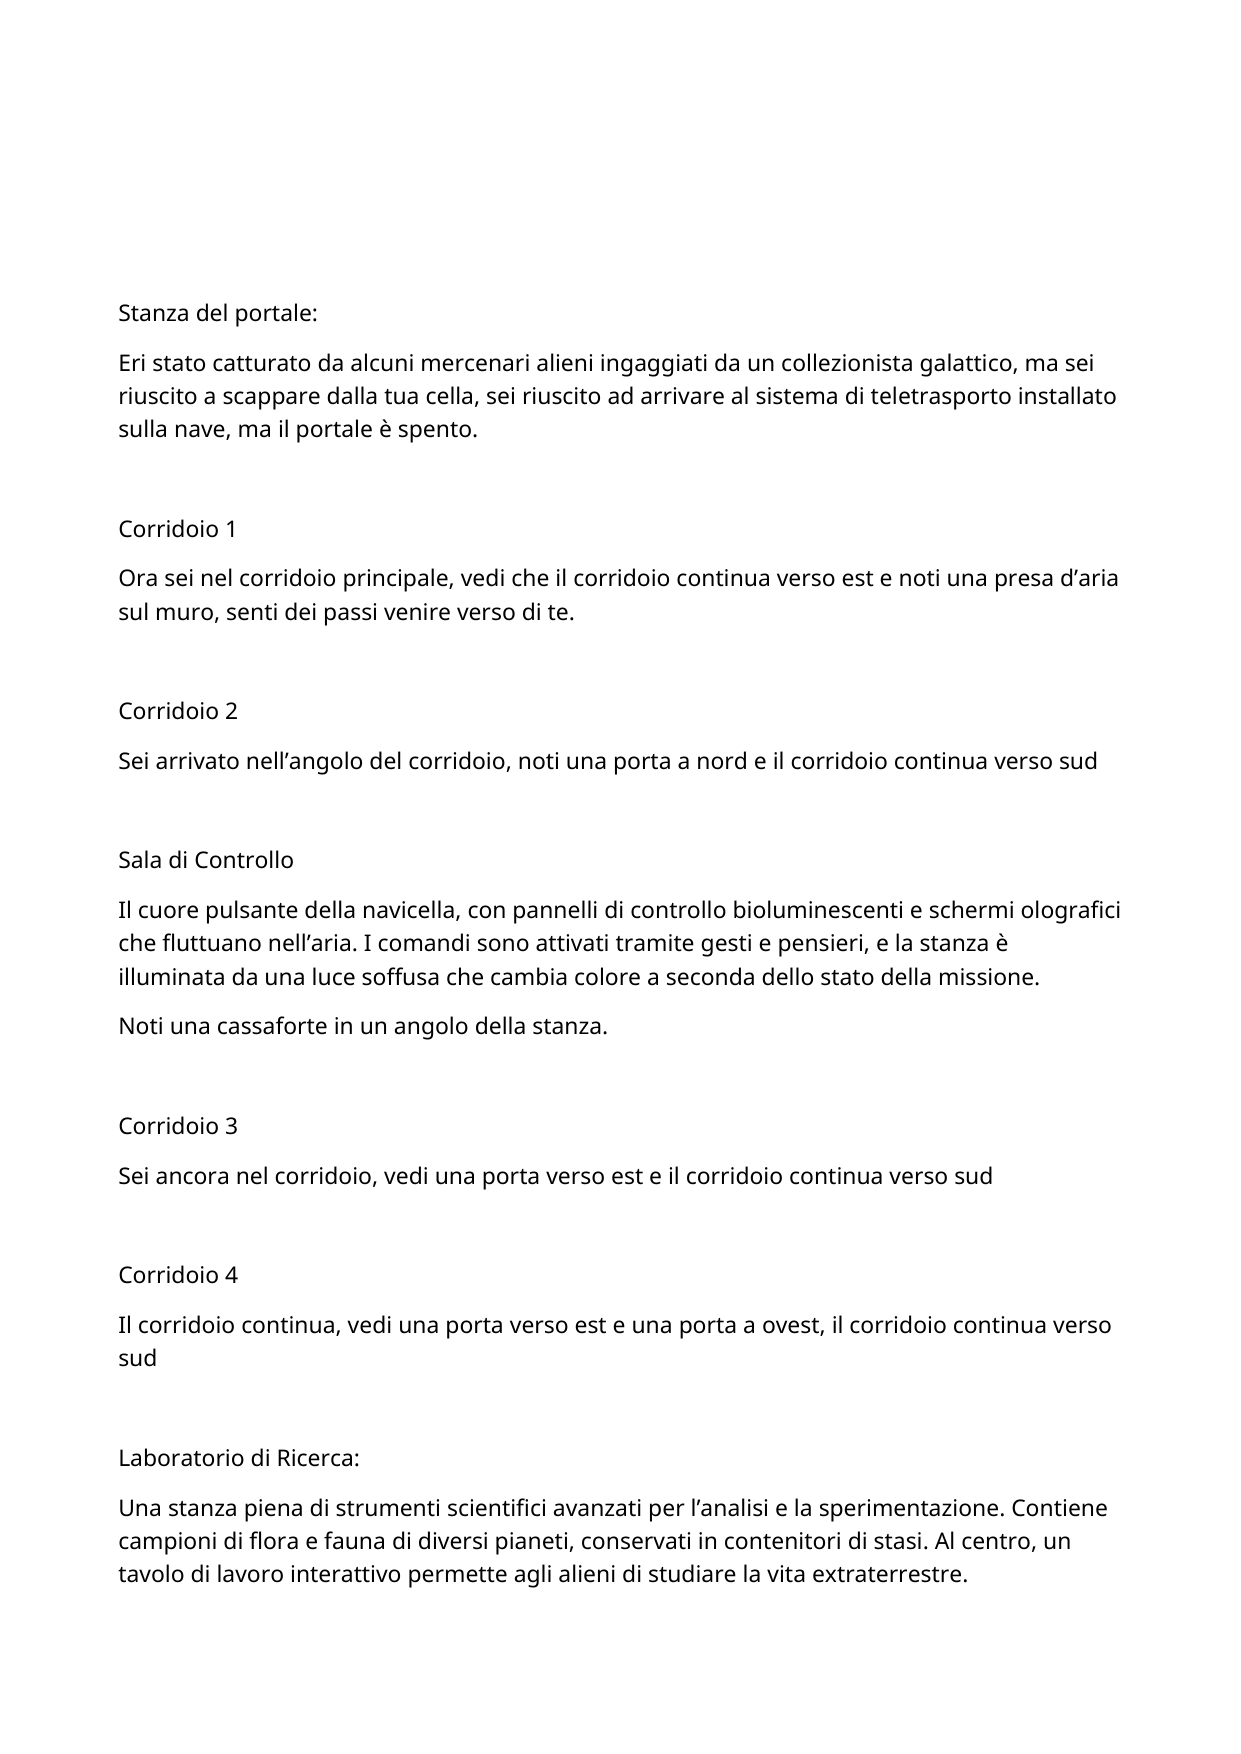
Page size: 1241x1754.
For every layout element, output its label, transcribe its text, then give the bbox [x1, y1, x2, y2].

text Corridoio 2 [118, 695, 1122, 726]
text Il corridoio continua, vedi una porta verso est e una porta a ovest, il corridoio continua verso sud [118, 1309, 1122, 1373]
text Sei arrivato nell’angolo del corridoio, noti una porta a nord e il corridoio continua verso sud [118, 745, 1122, 776]
text Eri stato catturato da alcuni mercenari alieni ingaggiati da un collezionista galattico, ma sei riuscito a scappare dalla tua cella, sei riuscito ad arrivare al sistema di teletrasporto installato sulla nave, ma il portale è spento. [118, 347, 1122, 444]
text Sei ancora nel corridoio, vedi una porta verso est e il corridoio continua verso sud [118, 1160, 1122, 1191]
text Corridoio 4 [118, 1259, 1122, 1291]
text Il cuore pulsante della navicella, con pannelli di controllo bioluminescenti e schermi olografici che fluttuano nell’aria. I comandi sono attivati tramite gesti e pensieri, e la stanza è illuminata da una luce soffusa che cambia colore a seconda dello stato della missione. [118, 894, 1122, 992]
text Corridoio 1 [118, 513, 1122, 544]
text Stanza del portale: [118, 297, 1122, 328]
text Noti una cassaforte in un angolo della stanza. [118, 1010, 1122, 1042]
text Laboratorio di Ricerca: [118, 1442, 1122, 1473]
text Una stanza piena di strumenti scientifici avanzati per l’analisi e la sperimentazione. Contiene campioni di flora e fauna di diversi pianeti, conservati in contenitori di stasi. Al centro, un tavolo di lavoro interattivo permette agli alieni di studiare la vita extraterrestre. [118, 1492, 1122, 1589]
text Ora sei nel corridoio principale, vedi che il corridoio continua verso est e noti una presa d’aria sul muro, senti dei passi venire verso di te. [118, 562, 1122, 627]
text Corridoio 3 [118, 1110, 1122, 1141]
text Sala di Controllo [118, 844, 1122, 876]
